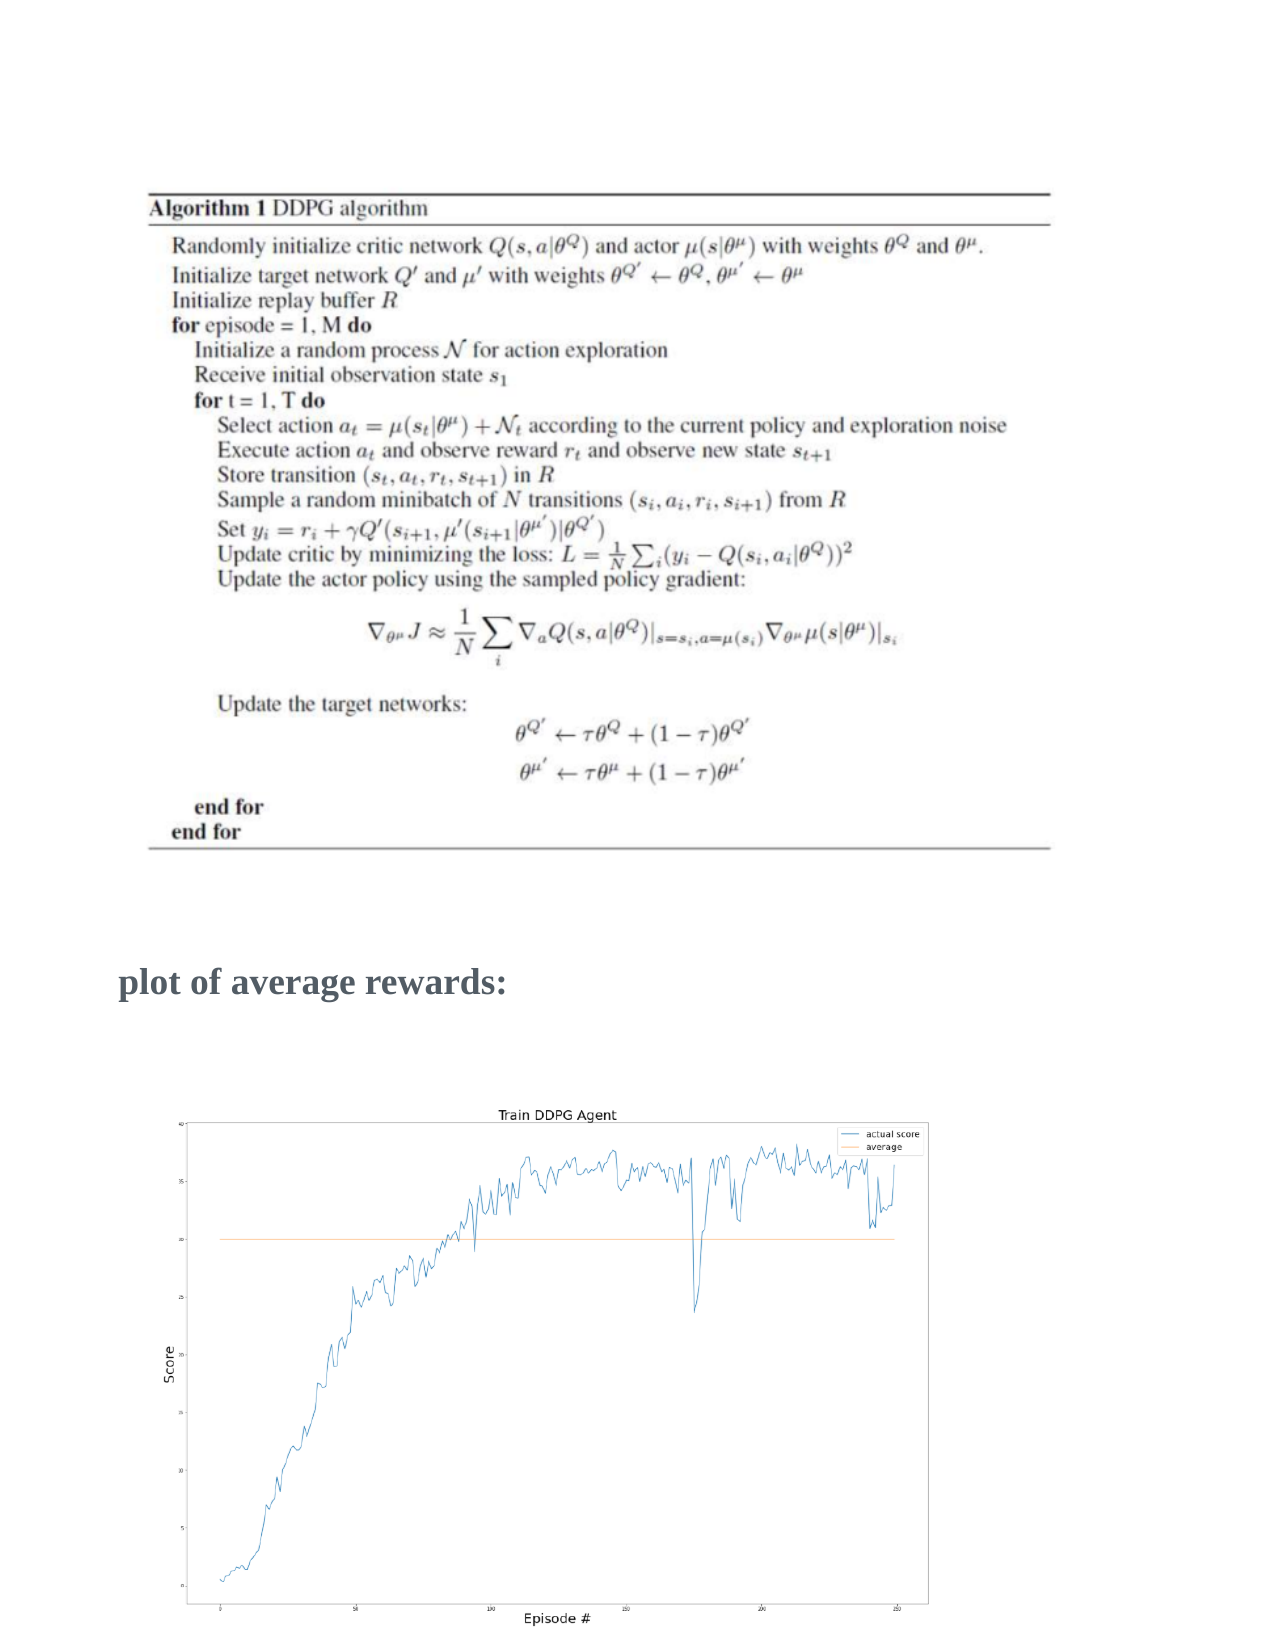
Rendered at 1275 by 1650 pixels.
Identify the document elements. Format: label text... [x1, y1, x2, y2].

text plot of average rewards: [118, 959, 1157, 1003]
picture [128, 1102, 939, 1632]
picture [127, 176, 1097, 874]
